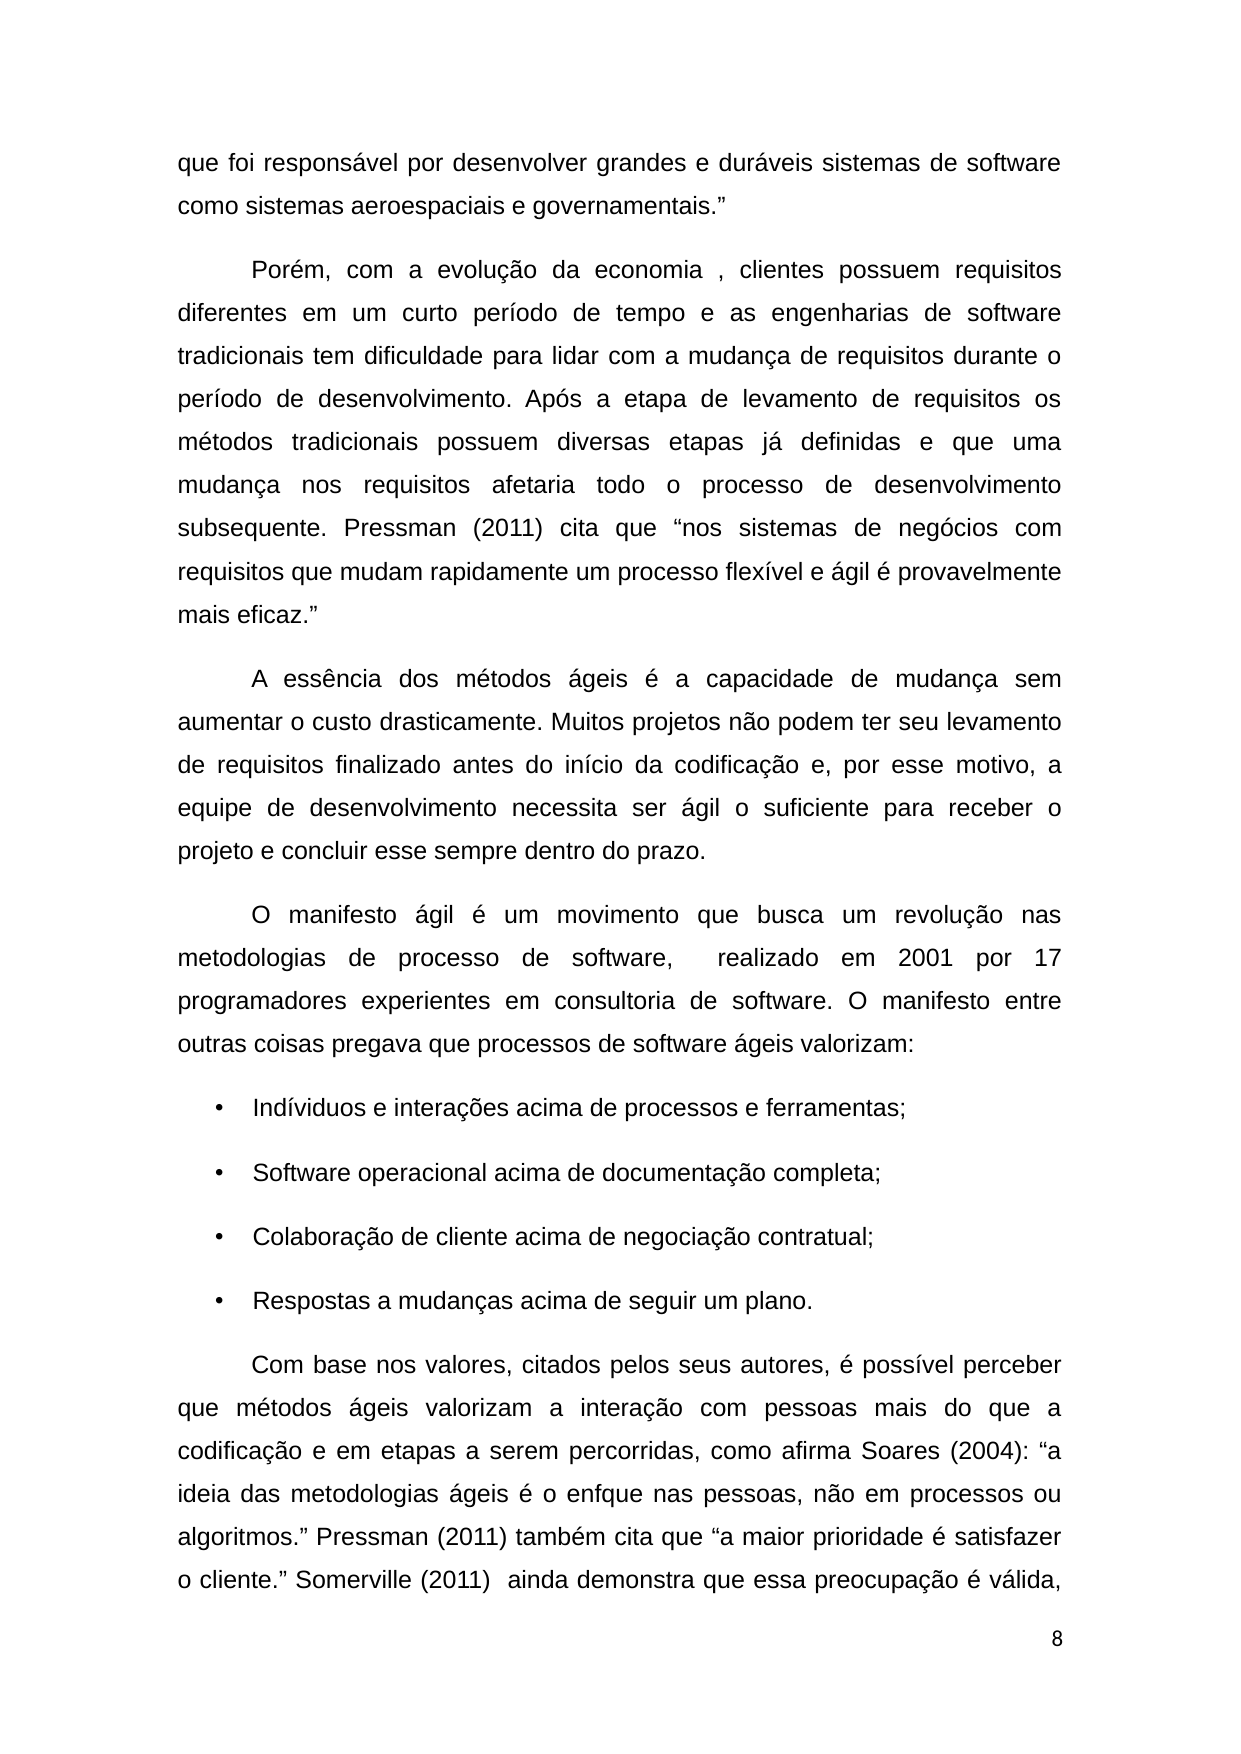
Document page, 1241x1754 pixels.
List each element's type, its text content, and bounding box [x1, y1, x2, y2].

list Indíviduos e interações acima de processos e ferramentas; [215, 1093, 1063, 1122]
text A essência dos métodos ágeis é a capacidade de mudança sem aumentar o custo drasticamente. Muitos projetos não podem ter seu levamento de requisitos finalizado antes do início da codificação e, por esse motivo, a equipe de desenvolvimento necessita ser ágil o suficiente para receber o projeto e concluir esse sempre dentro do prazo. [177, 664, 1063, 865]
text Porém, com a evolução da economia , clientes possuem requisitos diferentes em um curto período de tempo e as engenharias de software tradicionais tem dificuldade para lidar com a mudança de requisitos durante o período de desenvolvimento. Após a etapa de levamento de requisitos os métodos tradicionais possuem diversas etapas já definidas e que uma mudança nos requisitos afetaria todo o processo de desenvolvimento subsequente. Pressman (2011) cita que “nos sistemas de negócios com requisitos que mudam rapidamente um processo flexível e ágil é provavelmente mais eficaz.” [177, 255, 1063, 628]
text Com base nos valores, citados pelos seus autores, é possível perceber que métodos ágeis valorizam a interação com pessoas mais do que a codificação e em etapas a serem percorridas, como afirma Soares (2004): “a ideia das metodologias ágeis é o enfque nas pessoas, não em processos ou algoritmos.” Pressman (2011) também cita que “a maior prioridade é satisfazer o cliente.” Somerville (2011) ainda demonstra que essa preocupação é válida, [177, 1350, 1063, 1594]
list Colaboração de cliente acima de negociação contratual; [215, 1222, 1063, 1250]
list Respostas a mudanças acima de seguir um plano. [215, 1286, 1063, 1314]
list Software operacional acima de documentação completa; [215, 1157, 1063, 1186]
text O manifesto ágil é um movimento que busca um revolução nas metodologias de processo de software, realizado em 2001 por 17 programadores experientes em consultoria de software. O manifesto entre outras coisas pregava que processos de software ágeis valorizam: [177, 900, 1063, 1058]
text que foi responsável por desenvolver grandes e duráveis sistemas de software como sistemas aeroespaciais e governamentais.” [177, 148, 1063, 219]
